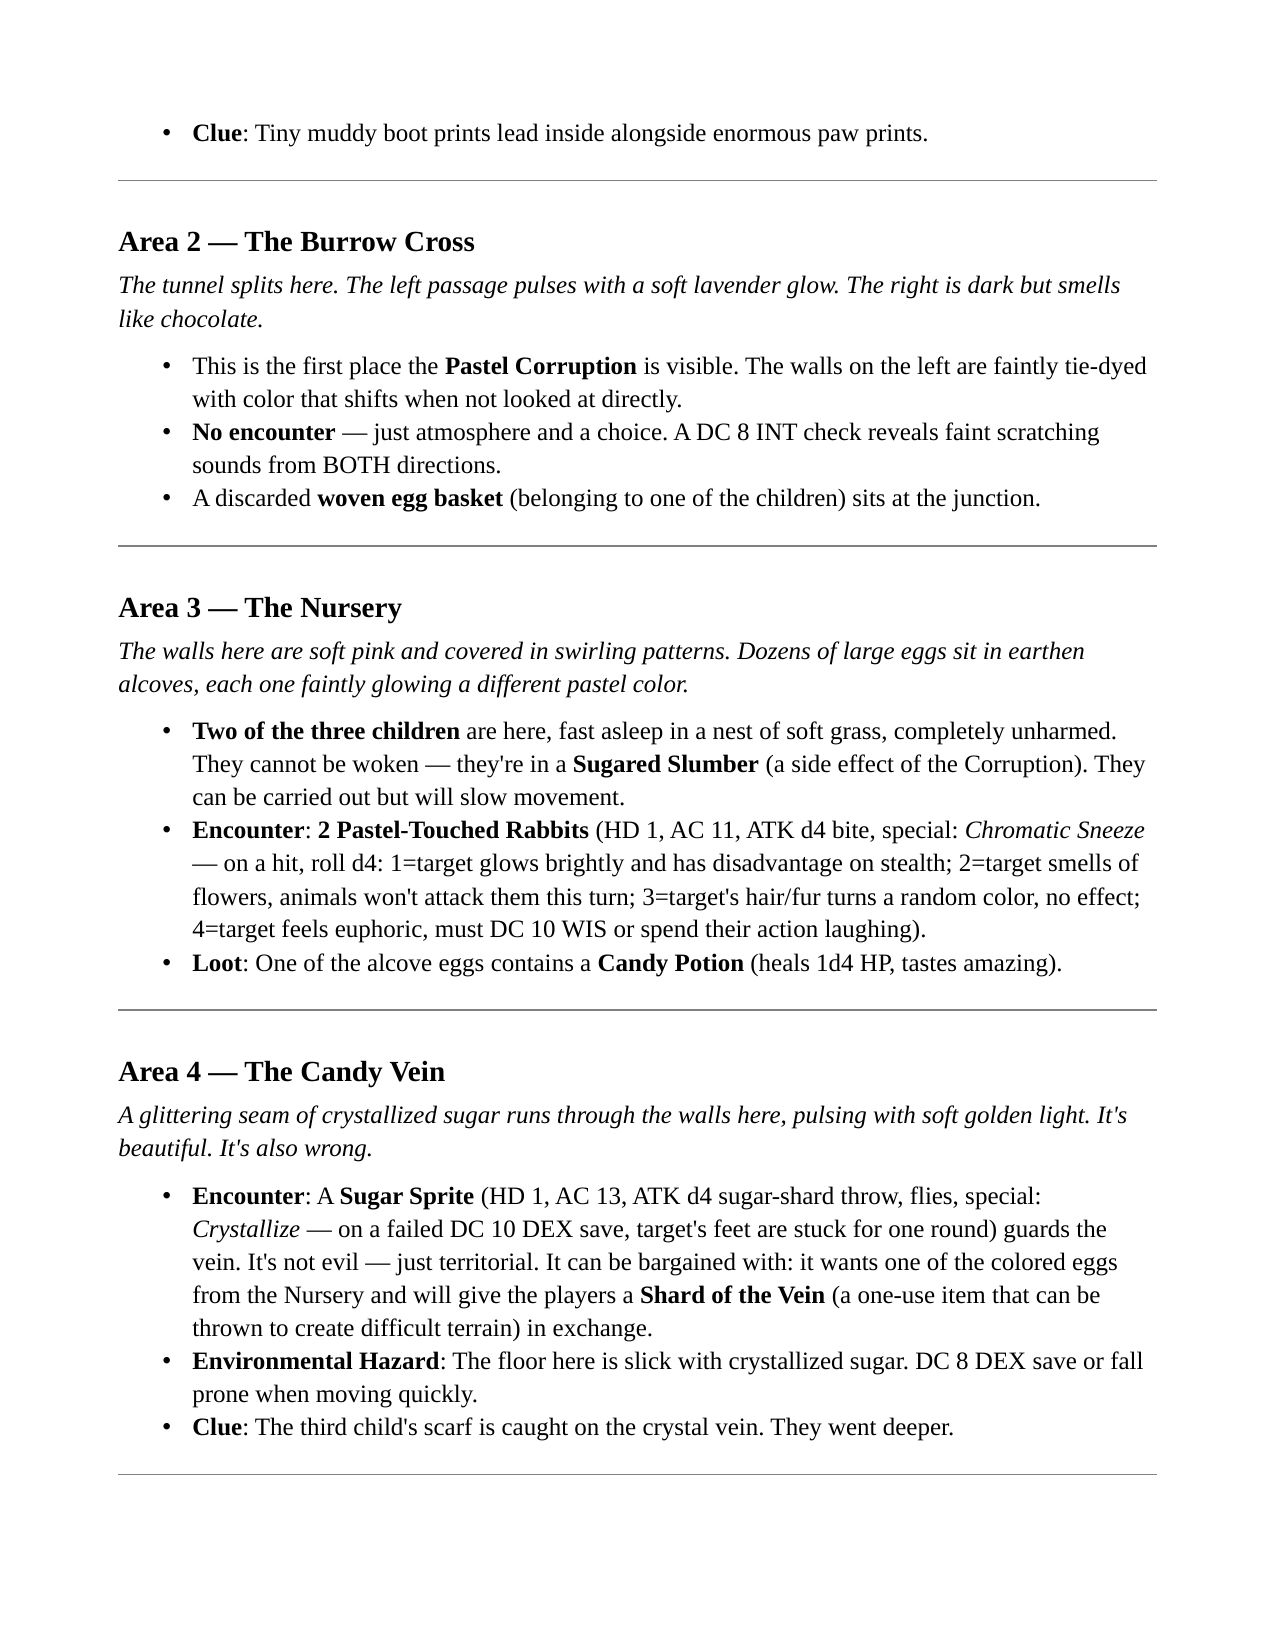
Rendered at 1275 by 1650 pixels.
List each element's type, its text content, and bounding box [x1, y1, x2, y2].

list A discarded woven egg basket (belonging to one of the children) sits at the junction. [162, 483, 1157, 512]
subtitle Area 4 — The Candy Vein [118, 1054, 1157, 1088]
list Encounter: 2 Pastel-Touched Rabbits (HD 1, AC 11, ATK d4 bite, special: Chromatic Sneeze — on a hit, roll d4: 1=target glows brightly and has disadvantage on stealth; 2=target smells of flowers, animals won't attack them this turn; 3=target's hair/fur turns a random color, no effect; 4=target feels euphoric, must DC 10 WIS or spend their action laughing). [162, 816, 1157, 943]
text A glittering seam of crystallized sugar runs through the walls here, pulsing with soft golden light. It's beautiful. It's also wrong. [118, 1100, 1157, 1162]
text The walls here are soft pink and covered in swirling patterns. Dozens of large eggs sit in earthen alcoves, each one faintly glowing a different pastel color. [118, 636, 1157, 698]
list Loot: One of the alcove eggs contains a Candy Potion (heals 1d4 HP, tastes amazing). [162, 948, 1157, 976]
subtitle Area 3 — The Nursery [118, 590, 1157, 623]
text The tunnel splits here. The left passage pulses with a soft lavender glow. The right is dark but smells like chocolate. [118, 271, 1157, 332]
subtitle Area 2 — The Burrow Cross [118, 224, 1157, 258]
list No encounter — just atmosphere and a choice. A DC 8 INT check reveals faint scratching sounds from BOTH directions. [162, 417, 1157, 479]
list Environmental Hazard: The floor here is slick with crystallized sugar. DC 8 DEX save or fall prone when moving quickly. [162, 1346, 1157, 1408]
list Two of the three children are here, fast asleep in a nest of soft grass, completely unharmed. They cannot be woken — they're in a Sugared Slumber (a side effect of the Corruption). They can be carried out but will slow movement. [162, 716, 1157, 811]
list Clue: Tiny muddy boot prints lead inside alongside enormous paw prints. [162, 118, 1157, 147]
list This is the first place the Pastel Corruption is visible. The walls on the left are faintly tie-dyed with color that shifts when not looked at directly. [162, 351, 1157, 413]
list Encounter: A Sugar Sprite (HD 1, AC 13, ATK d4 sugar-shard throw, flies, special: Crystallize — on a failed DC 10 DEX save, target's feet are stuck for one round) guards the vein. It's not evil — just territorial. It can be bargained with: it wants one of the colored eggs from the Nursery and will give the players a Shard of the Vein (a one-use item that can be thrown to create difficult terrain) in exchange. [162, 1181, 1157, 1342]
list Clue: The third child's scarf is caught on the crystal vein. They went deeper. [162, 1412, 1157, 1441]
